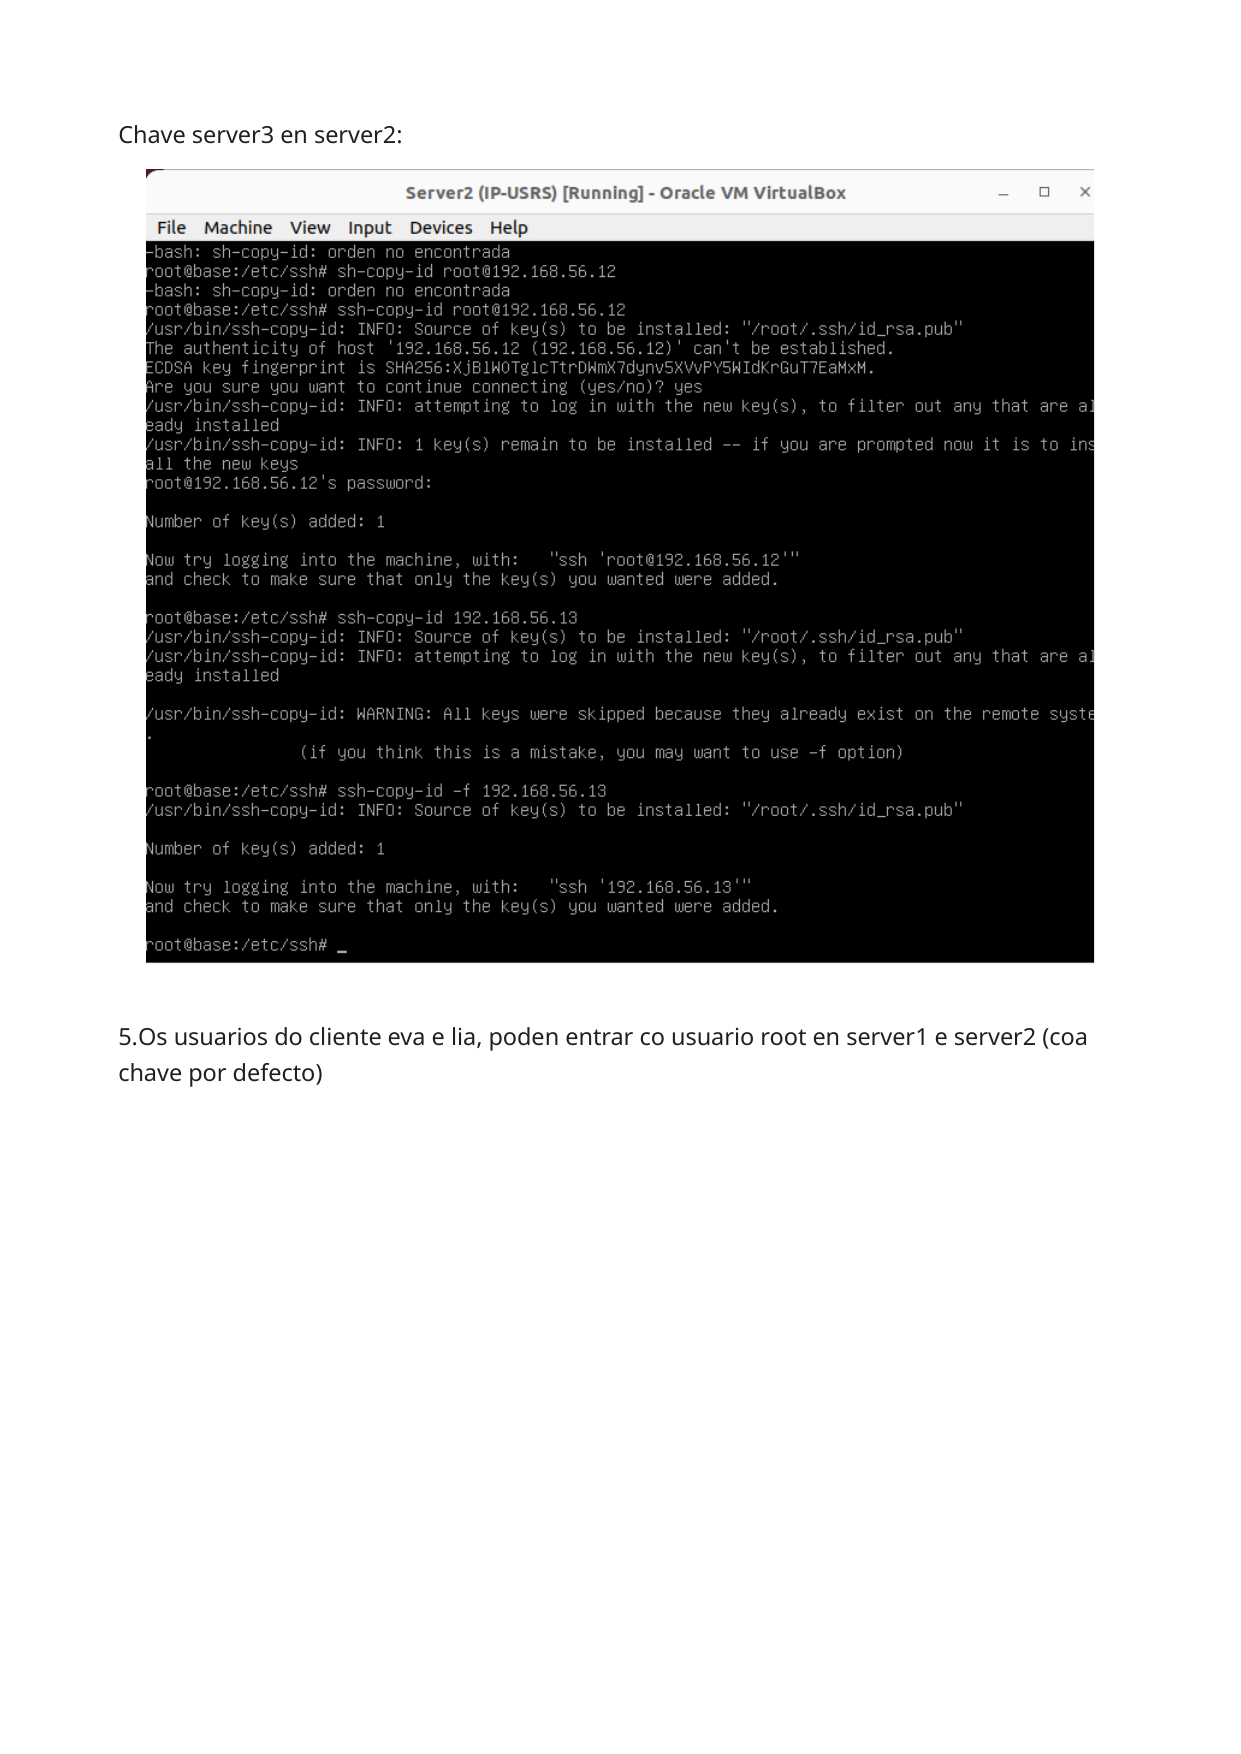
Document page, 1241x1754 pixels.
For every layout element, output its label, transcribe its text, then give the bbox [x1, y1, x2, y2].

picture [146, 169, 1095, 964]
text Chave server3 en server2: [118, 118, 1122, 150]
text 5.Os usuarios do cliente eva e lia, poden entrar co usuario root en server1 e server2 (coa chave por defecto) [118, 1020, 1122, 1089]
